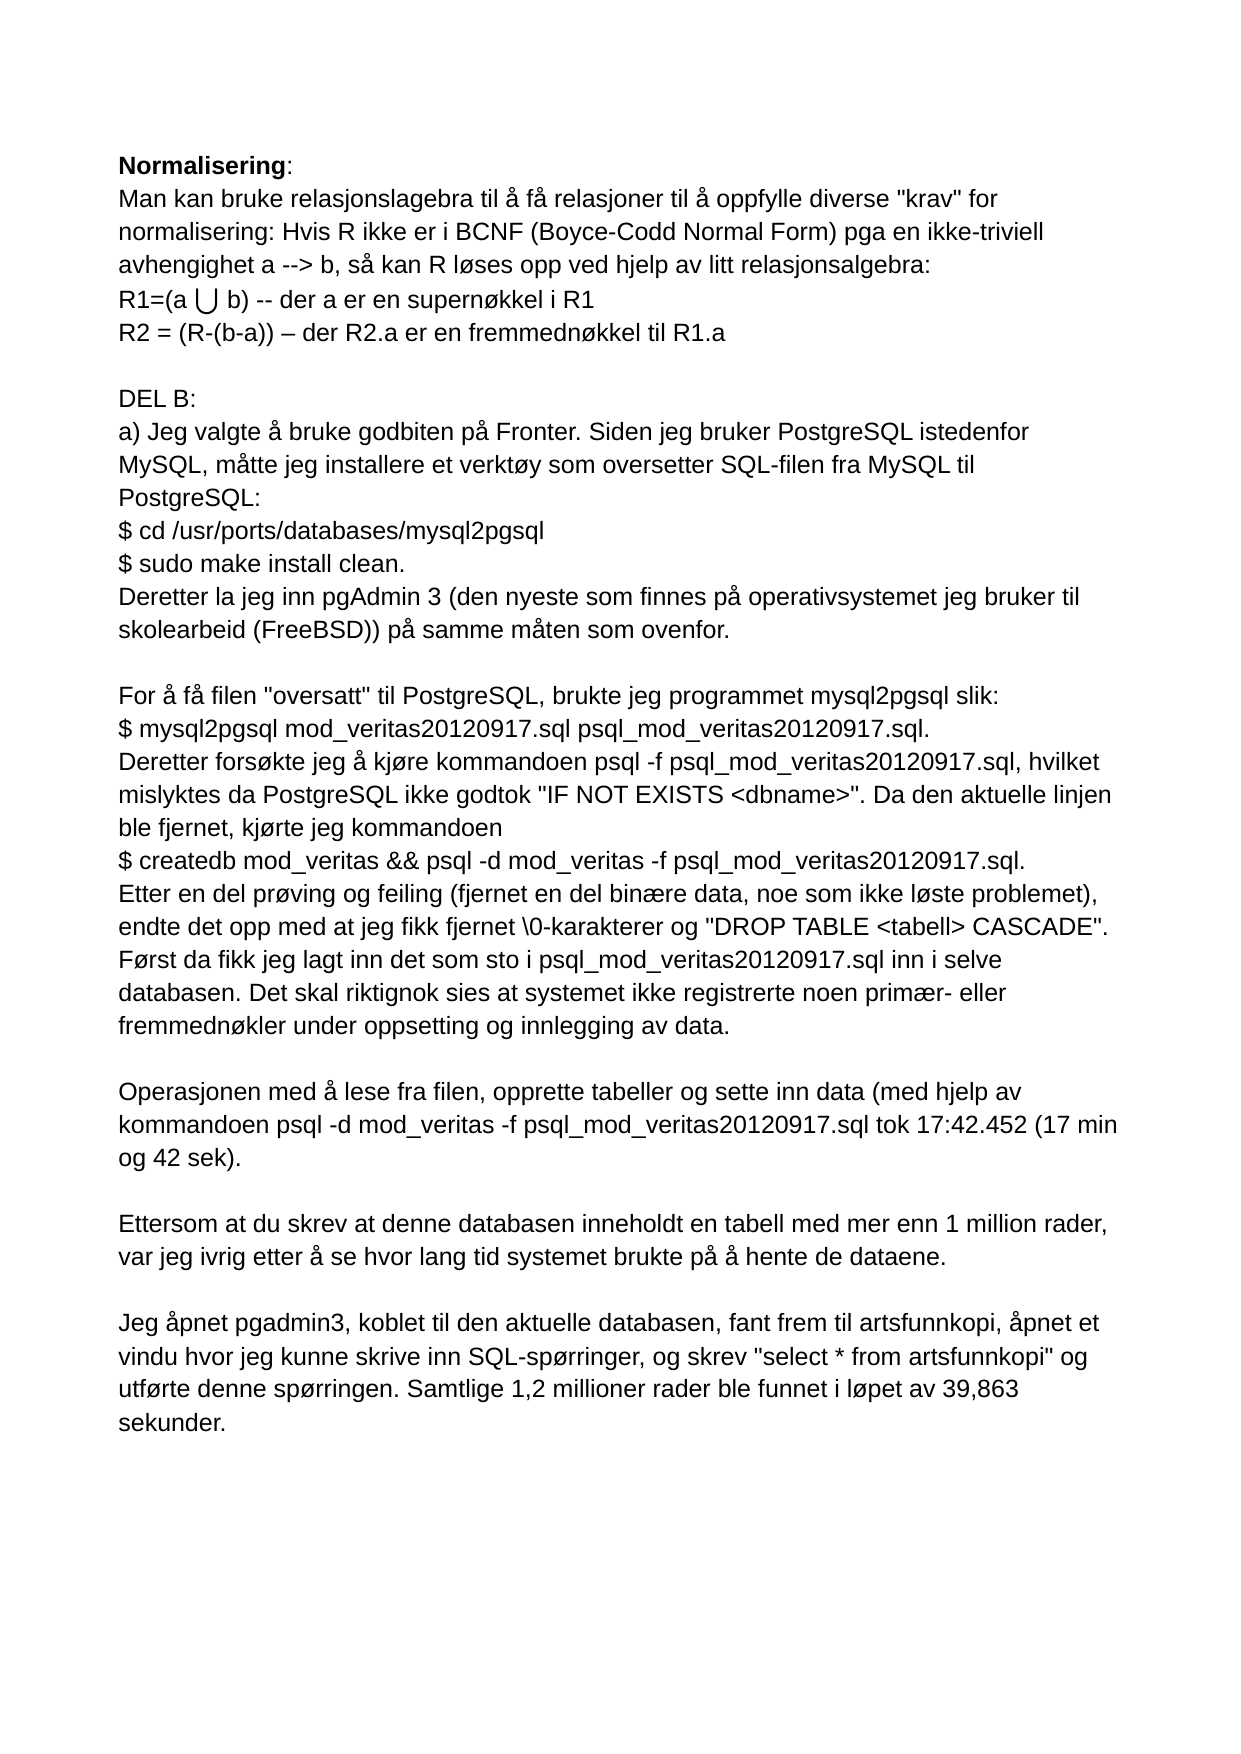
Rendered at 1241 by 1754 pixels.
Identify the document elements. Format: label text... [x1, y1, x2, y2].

text Man kan bruke relasjonslagebra til å få relasjoner til å oppfylle diverse "krav" for normalisering: Hvis R ikke er i BCNF (Boyce-Codd Normal Form) pga en ikke-triviell avhengighet a --> b, så kan R løses opp ved hjelp av litt relasjonsalgebra: [118, 184, 1122, 279]
text R2 = (R-(b-a)) – der R2.a er en fremmednøkkel til R1.a [118, 318, 1122, 347]
text a) Jeg valgte å bruke godbiten på Fronter. Siden jeg bruker PostgreSQL istedenfor MySQL, måtte jeg installere et verktøy som oversetter SQL-filen fra MySQL til PostgreSQL: [118, 417, 1122, 512]
text Ettersom at du skrev at denne databasen inneholdt en tabell med mer enn 1 million rader, var jeg ivrig etter å se hvor lang tid systemet brukte på å hente de dataene. [118, 1209, 1122, 1271]
text Jeg åpnet pgadmin3, koblet til den aktuelle databasen, fant frem til artsfunnkopi, åpnet et vindu hvor jeg kunne skrive inn SQL-spørringer, og skrev "select * from artsfunnkopi" og utførte denne spørringen. Samtlige 1,2 millioner rader ble funnet i løpet av 39,863 sekunder. [118, 1308, 1122, 1436]
text Normalisering: [118, 151, 1122, 180]
text $ createdb mod_veritas && psql -d mod_veritas -f psql_mod_veritas20120917.sql. [118, 846, 1122, 875]
text DEL B: [118, 384, 1122, 413]
text $ mysql2pgsql mod_veritas20120917.sql psql_mod_veritas20120917.sql. [118, 714, 1122, 743]
text Operasjonen med å lese fra filen, opprette tabeller og sette inn data (med hjelp av kommandoen psql -d mod_veritas -f psql_mod_veritas20120917.sql tok 17:42.452 (17 min og 42 sek). [118, 1077, 1122, 1172]
text For å få filen "oversatt" til PostgreSQL, brukte jeg programmet mysql2pgsql slik: [118, 681, 1122, 710]
text Deretter la jeg inn pgAdmin 3 (den nyeste som finnes på operativsystemet jeg bruker til skolearbeid (FreeBSD)) på samme måten som ovenfor. [118, 582, 1122, 644]
text Etter en del prøving og feiling (fjernet en del binære data, noe som ikke løste problemet), endte det opp med at jeg fikk fjernet \0-karakterer og "DROP TABLE <tabell> CASCADE". Først da fikk jeg lagt inn det som sto i psql_mod_veritas20120917.sql inn i selve databasen. Det skal riktignok sies at systemet ikke registrerte noen primær- eller fremmednøkler under oppsetting og innlegging av data. [118, 879, 1122, 1040]
text $ sudo make install clean. [118, 549, 1122, 578]
text R1=(a ⋃ b) -- der a er en supernøkkel i R1 [118, 283, 1122, 313]
text $ cd /usr/ports/databases/mysql2pgsql [118, 516, 1122, 545]
text Deretter forsøkte jeg å kjøre kommandoen psql -f psql_mod_veritas20120917.sql, hvilket mislyktes da PostgreSQL ikke godtok "IF NOT EXISTS <dbname>". Da den aktuelle linjen ble fjernet, kjørte jeg kommandoen [118, 747, 1122, 842]
